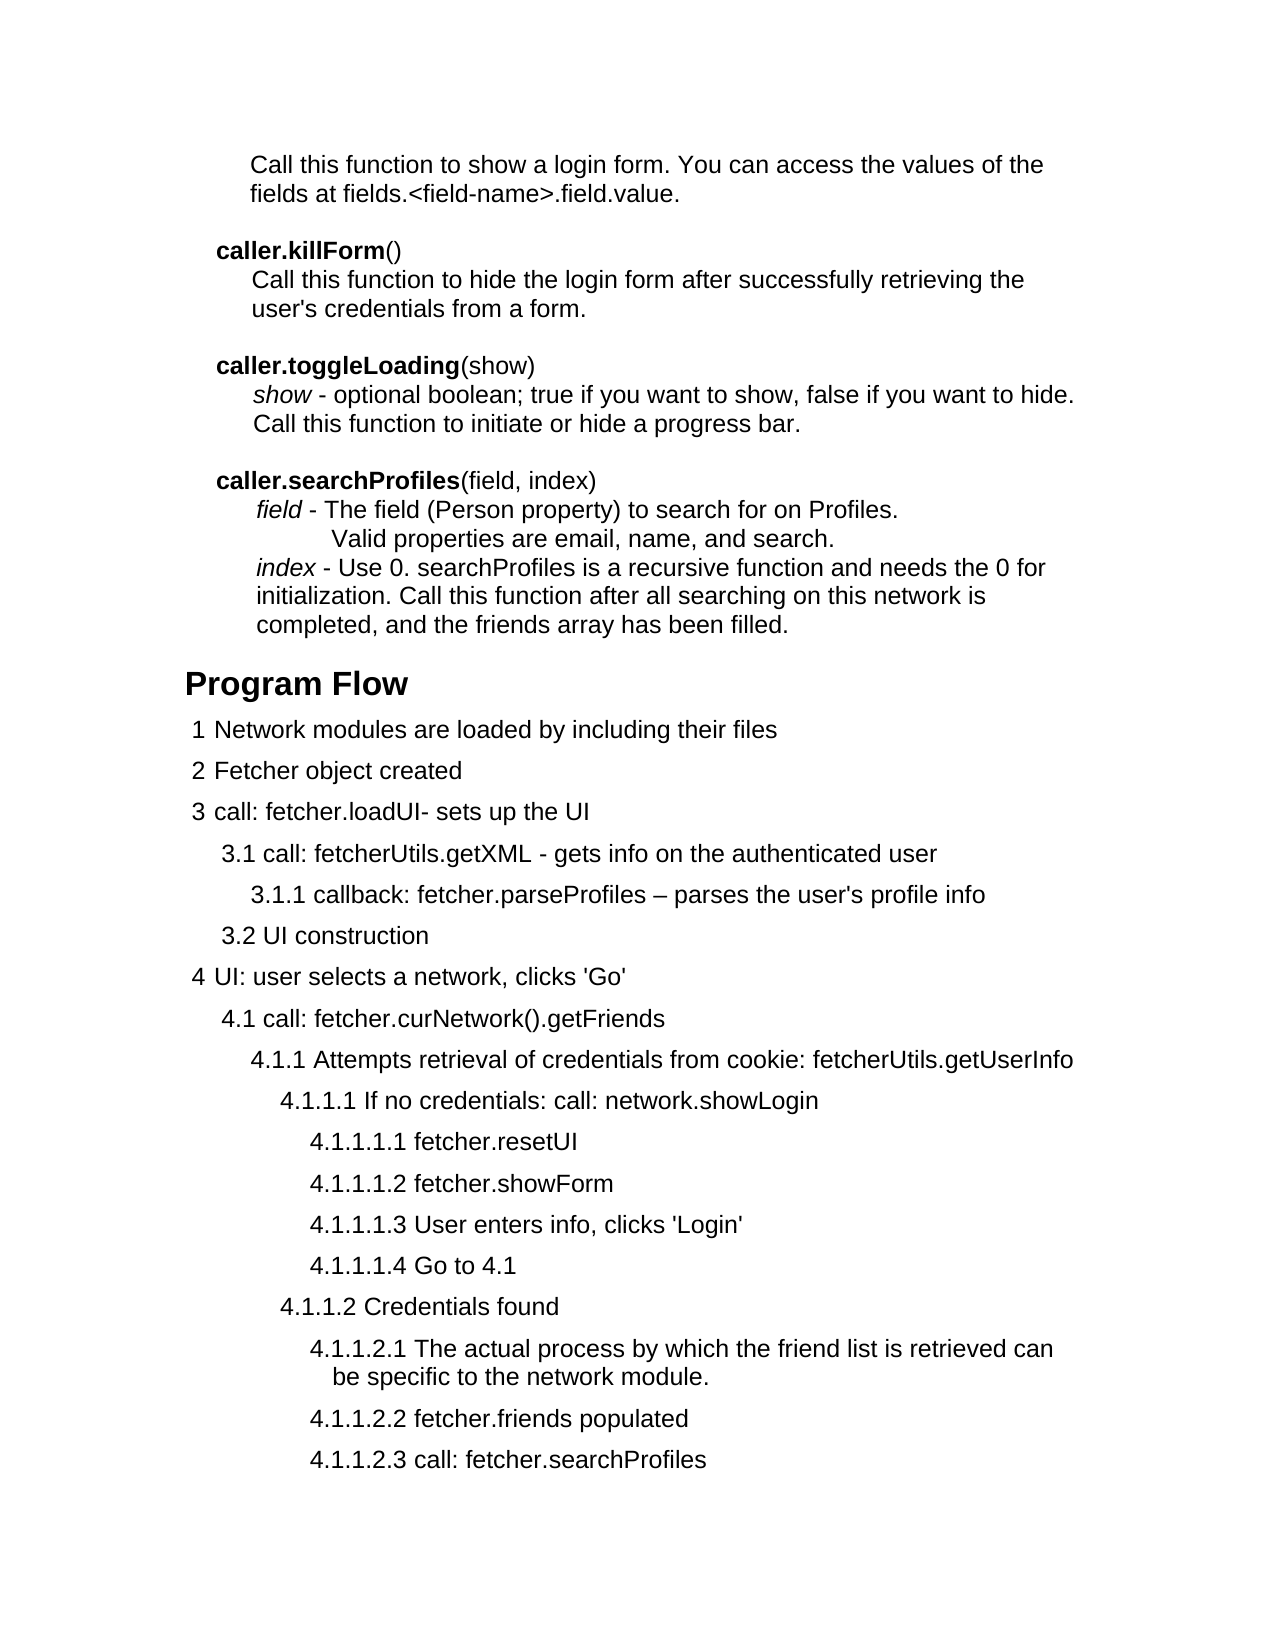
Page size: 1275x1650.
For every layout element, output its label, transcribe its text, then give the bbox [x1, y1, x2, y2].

list Network modules are loaded by including their files [184, 715, 1087, 744]
list fetcher.showForm [303, 1169, 1087, 1197]
text field - The field (Person property) to search for on Profiles. [256, 495, 1087, 524]
text Call this function to show a login form. You can access the values of the fields at fields.<field-name>.field.value. [250, 150, 1087, 207]
list Fetcher object created [184, 756, 1087, 785]
text completed, and the friends array has been filled. [256, 610, 1087, 639]
list fetcher.resetUI [303, 1127, 1087, 1156]
text caller.killForm() [216, 236, 1087, 265]
text initialization. Call this function after all searching on this network is [256, 581, 1087, 610]
text show - optional boolean; true if you want to show, false if you want to hide. [253, 380, 1087, 409]
subtitle Program Flow [184, 664, 1087, 702]
list Attempts retrieval of credentials from cookie: fetcherUtils.getUserInfo [243, 1045, 1087, 1074]
list If no credentials: call: network.showLogin [273, 1086, 1087, 1115]
list callback: fetcher.parseProfiles – parses the user's profile info [243, 880, 1087, 909]
list call: fetcher.loadUI- sets up the UI [184, 797, 1087, 826]
list fetcher.friends populated [303, 1404, 1087, 1432]
list UI construction [214, 921, 1087, 950]
list Go to 4.1 [303, 1251, 1087, 1280]
text Call this function to hide the login form after successfully retrieving the user's credentials from a form. [251, 265, 1087, 322]
text caller.toggleLoading(show) [216, 351, 1087, 380]
list Credentials found [273, 1292, 1087, 1321]
list call: fetcherUtils.getXML - gets info on the authenticated user [214, 839, 1087, 867]
text index - Use 0. searchProfiles is a recursive function and needs the 0 for [256, 552, 1087, 581]
text Call this function to initiate or hide a progress bar. [253, 409, 1087, 437]
list call: fetcher.curNetwork().getFriends [214, 1004, 1087, 1032]
list call: fetcher.searchProfiles [303, 1445, 1087, 1474]
list User enters info, clicks 'Login' [303, 1210, 1087, 1239]
text Valid properties are email, name, and search. [256, 524, 1087, 552]
text caller.searchProfiles(field, index) [216, 466, 1087, 495]
list The actual process by which the friend list is retrieved can be specific to the network module. [303, 1334, 1087, 1391]
list UI: user selects a network, clicks 'Go' [184, 962, 1087, 991]
